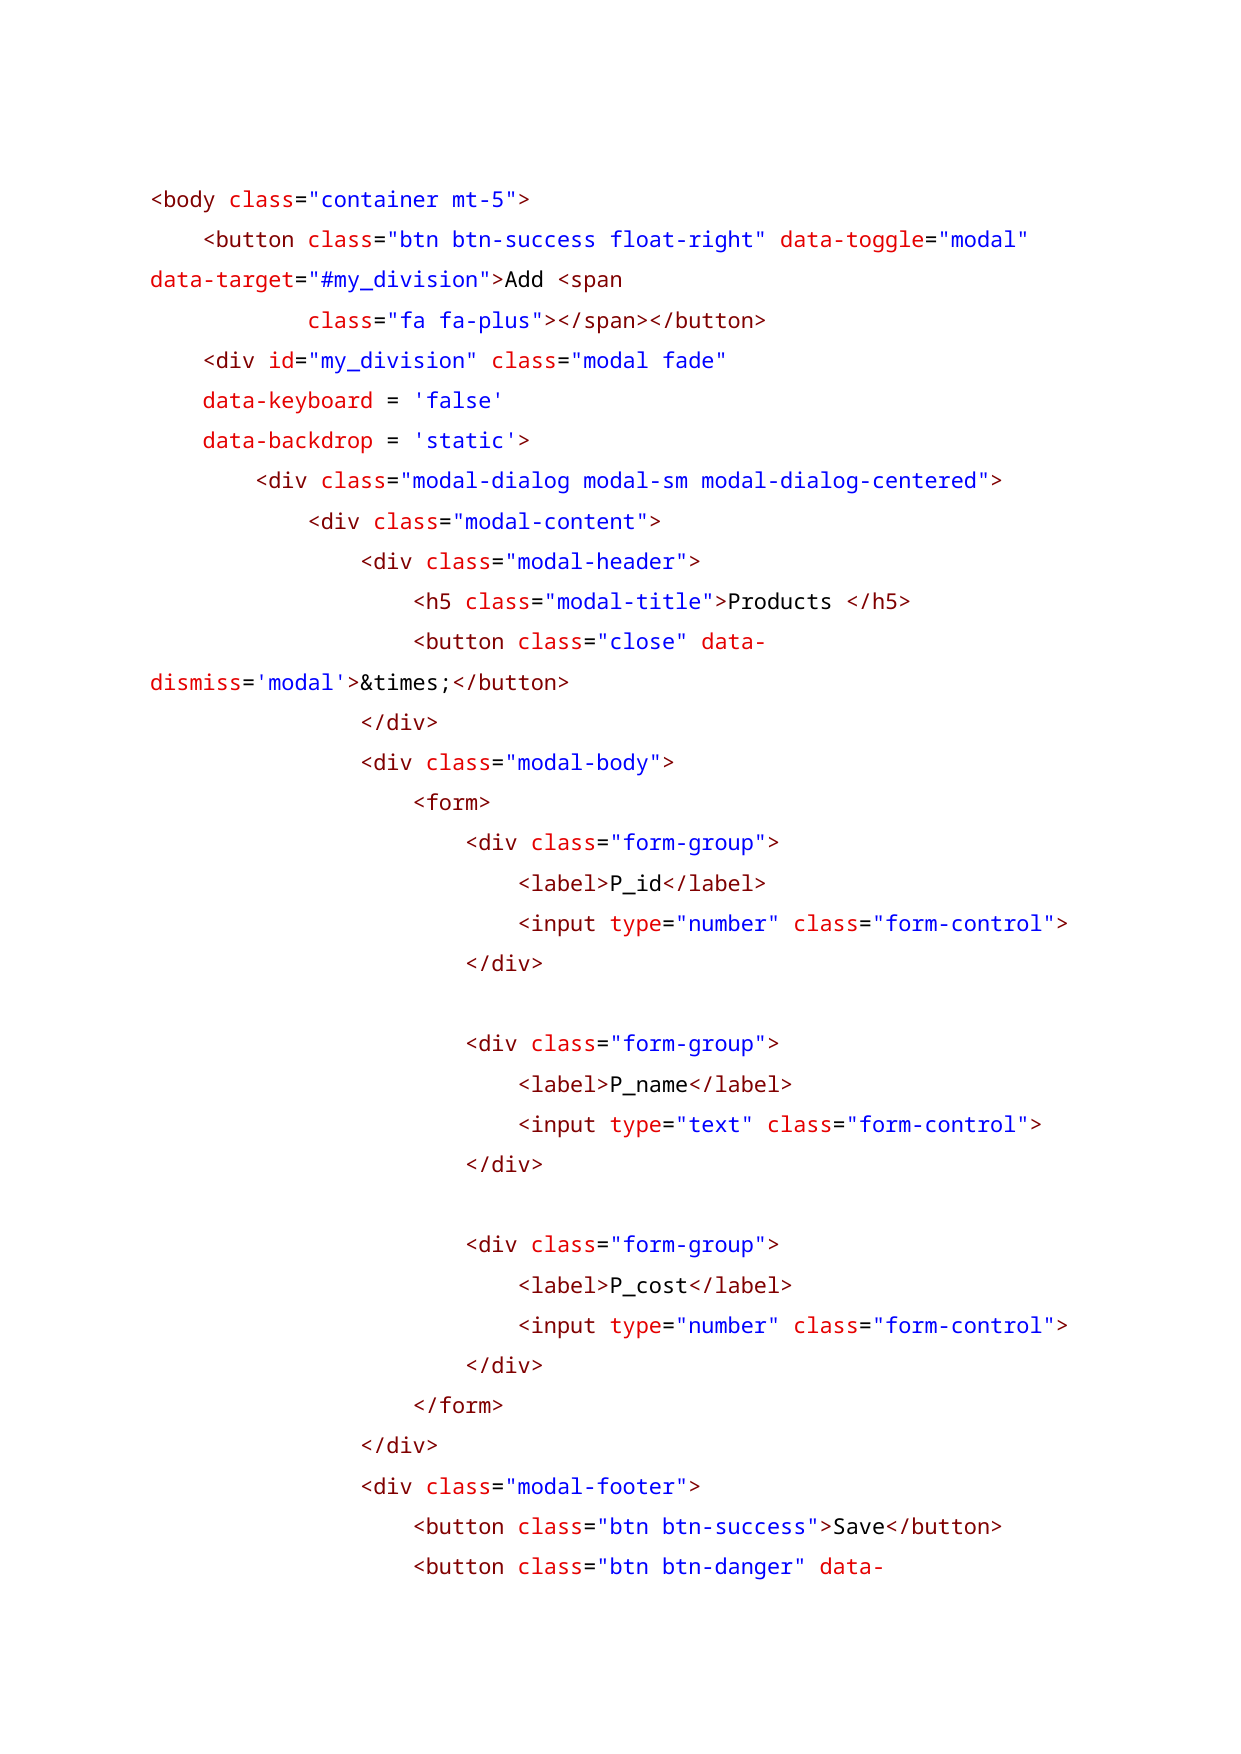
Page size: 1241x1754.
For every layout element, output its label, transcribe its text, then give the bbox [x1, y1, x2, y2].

text <label>P_cost</label> [150, 1270, 1090, 1299]
text <form> [150, 787, 1090, 817]
text data-keyboard = 'false' [150, 385, 1090, 415]
text </div> [150, 948, 1090, 978]
text <input type="number" class="form-control"> [150, 908, 1090, 938]
text <div class="form-group"> [150, 1229, 1090, 1259]
text <label>P_id</label> [150, 868, 1090, 897]
text class="fa fa-plus"></span></button> [150, 305, 1090, 334]
text <button class="btn btn-success">Save</button> [150, 1511, 1090, 1541]
text </div> [150, 707, 1090, 737]
text <button class="btn btn-danger" data- [150, 1551, 1090, 1581]
text </form> [150, 1390, 1090, 1420]
text data-backdrop = 'static'> [150, 425, 1090, 455]
text <div class="form-group"> [150, 827, 1090, 857]
text </div> [150, 1149, 1090, 1179]
text <button class="close" data-dismiss='modal'>&times;</button> [150, 626, 1090, 696]
text <div id="my_division" class="modal fade" [150, 345, 1090, 375]
text <input type="number" class="form-control"> [150, 1310, 1090, 1340]
text <div class="modal-body"> [150, 747, 1090, 777]
text </div> [150, 1350, 1090, 1380]
text <div class="modal-content"> [150, 506, 1090, 536]
text <h5 class="modal-title">Products </h5> [150, 586, 1090, 616]
text <body class="container mt-5"> [150, 184, 1090, 214]
text <label>P_name</label> [150, 1069, 1090, 1098]
text <div class="form-group"> [150, 1028, 1090, 1058]
text <div class="modal-footer"> [150, 1471, 1090, 1501]
text <div class="modal-header"> [150, 546, 1090, 576]
text <div class="modal-dialog modal-sm modal-dialog-centered"> [150, 466, 1090, 495]
text </div> [150, 1431, 1090, 1460]
text <input type="text" class="form-control"> [150, 1109, 1090, 1139]
text <button class="btn btn-success float-right" data-toggle="modal" data-target="#my_division">Add <span [150, 224, 1090, 294]
